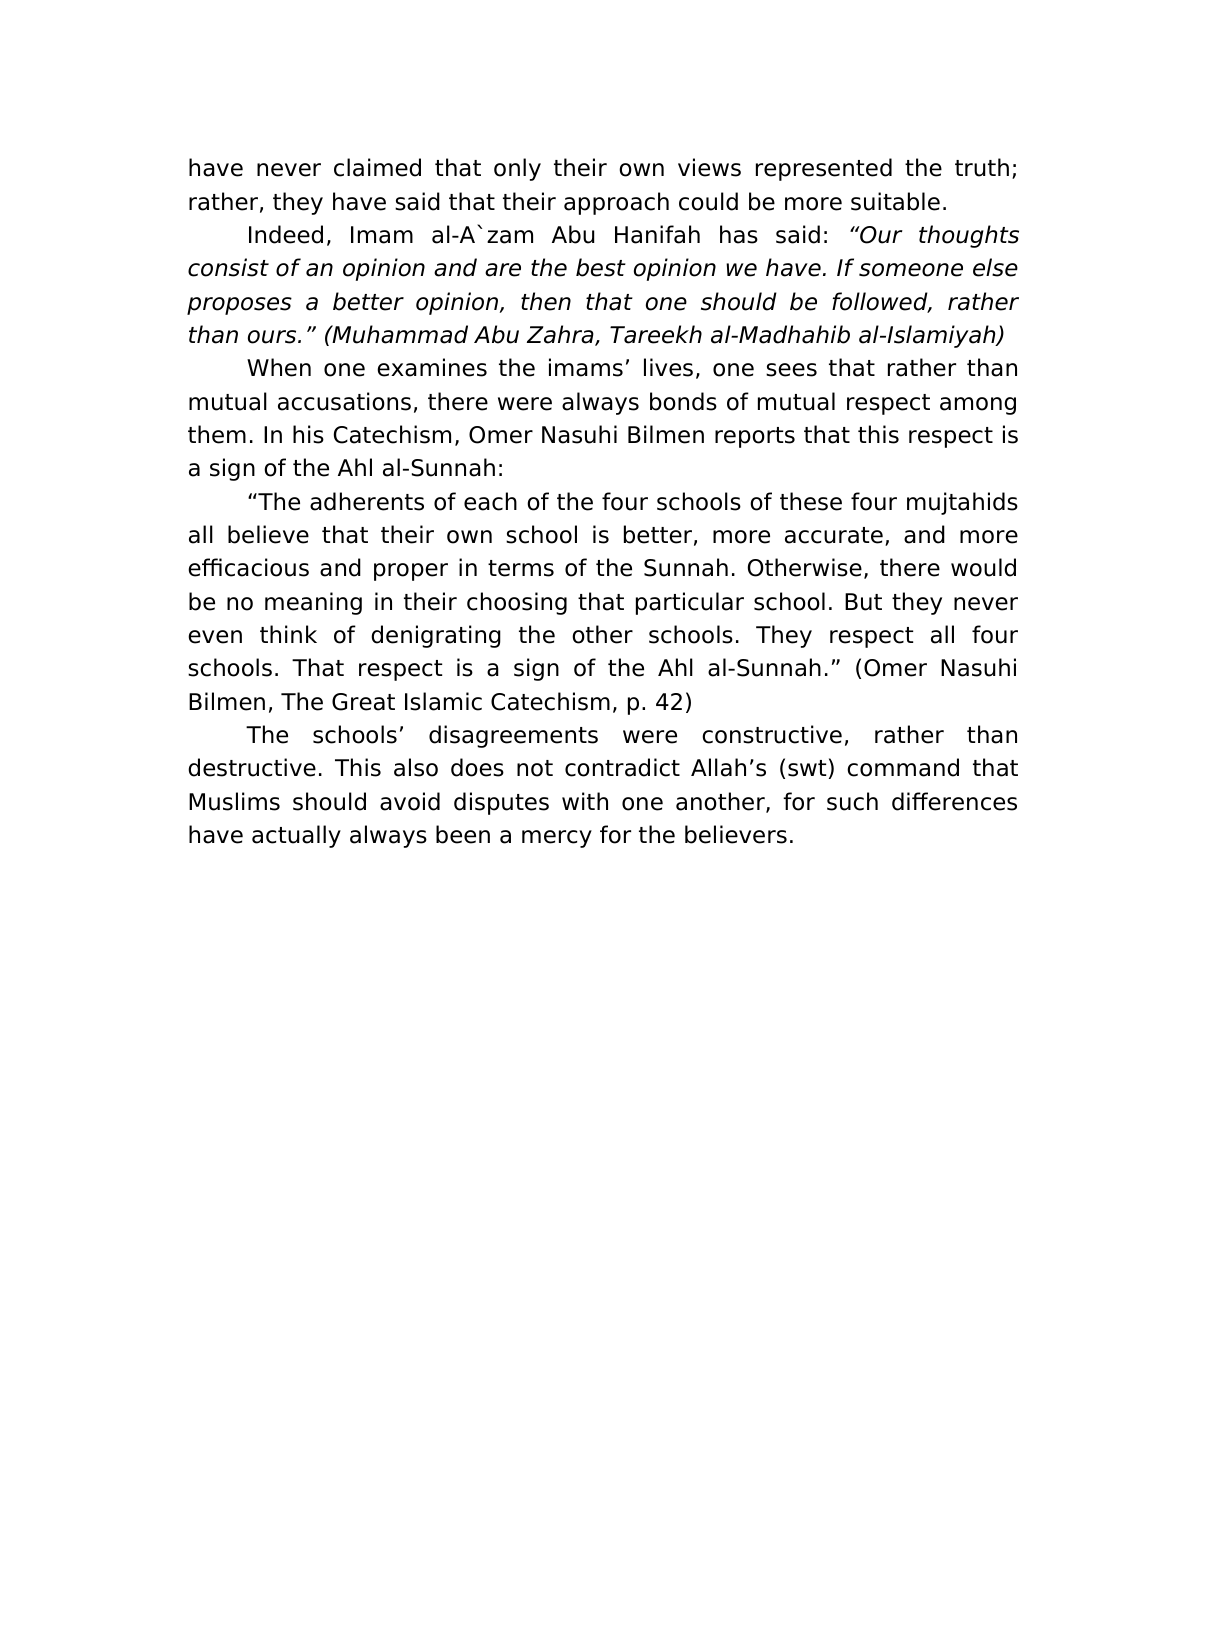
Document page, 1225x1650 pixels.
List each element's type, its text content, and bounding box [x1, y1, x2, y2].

text have never claimed that only their own views represented the truth; rather, they have said that their approach could be more suitable. [187, 150, 1020, 217]
text Indeed, Imam al-A`zam Abu Hanifah has said: “Our thoughts consist of an opinion and are the best opinion we have. If someone else proposes a better opinion, then that one should be followed, rather than ours.” (Muhammad Abu Zahra, Tareekh al-Madhahib al-Islamiyah) [187, 217, 1020, 350]
text “The adherents of each of the four schools of these four mujtahids all believe that their own school is better, more accurate, and more efficacious and proper in terms of the Sunnah. Otherwise, there would be no meaning in their choosing that particular school. But they never even think of denigrating the other schools. They respect all four schools. That respect is a sign of the Ahl al-Sunnah.” (Omer Nasuhi Bilmen, The Great Islamic Catechism, p. 42) [187, 483, 1020, 717]
text When one examines the imams’ lives, one sees that rather than mutual accusations, there were always bonds of mutual respect among them. In his Catechism, Omer Nasuhi Bilmen reports that this respect is a sign of the Ahl al-Sunnah: [187, 350, 1020, 483]
text The schools’ disagreements were constructive, rather than destructive. This also does not contradict Allah’s (swt) command that Muslims should avoid disputes with one another, for such differences have actually always been a mercy for the believers. [187, 717, 1020, 850]
